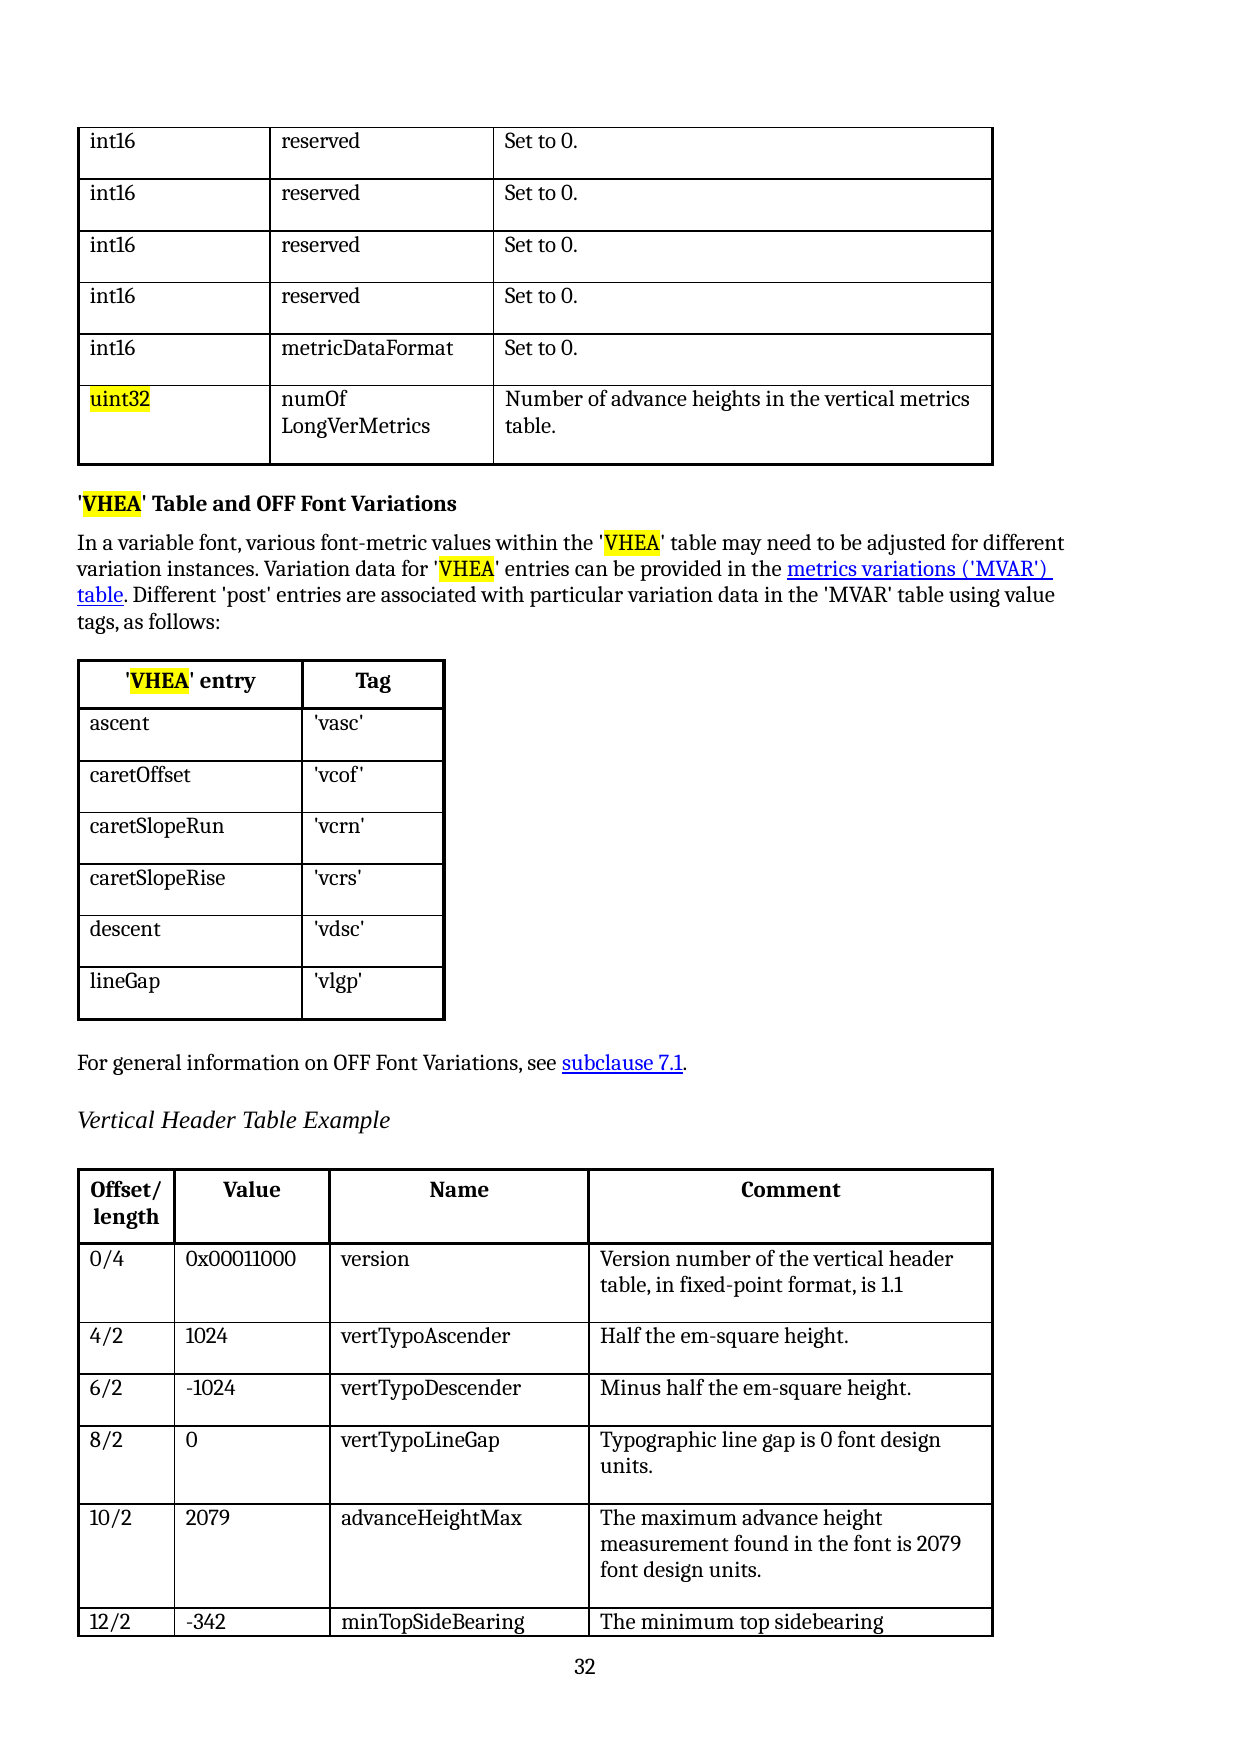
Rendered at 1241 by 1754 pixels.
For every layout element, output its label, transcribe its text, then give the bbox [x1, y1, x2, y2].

table_cell int16 [80, 128, 269, 178]
table_cell 'vasc' [303, 710, 442, 760]
table_cell Half the em-square height. [590, 1323, 991, 1373]
table_cell 6/2 [80, 1375, 174, 1425]
table_cell int16 [80, 283, 269, 333]
table_cell int16 [80, 232, 269, 281]
table_cell reserved [271, 180, 493, 230]
table_cell Number of advance heights in the vertical metrics table. [494, 386, 991, 462]
table_cell 2079 [175, 1505, 329, 1607]
table_cell 'vcrn' [303, 813, 442, 863]
table_cell advanceHeightMax [331, 1505, 588, 1607]
table_cell 12/2 [80, 1609, 174, 1635]
table_cell 'vlgp' [303, 968, 442, 1018]
table_cell int16 [80, 335, 269, 384]
table_cell version [331, 1245, 588, 1322]
table_cell caretSlopeRun [80, 813, 301, 863]
table_cell Set to 0. [494, 128, 991, 178]
table_cell The minimum top sidebearing [590, 1609, 991, 1635]
table_cell Set to 0. [494, 283, 991, 333]
table_cell -1024 [175, 1375, 329, 1425]
table_cell numOf LongVerMetrics [271, 386, 493, 462]
table_cell -342 [175, 1609, 329, 1635]
table_cell 'vcrs' [303, 865, 442, 914]
table_cell vertTypoDescender [331, 1375, 588, 1425]
table_cell ascent [80, 710, 301, 760]
table_cell Set to 0. [494, 335, 991, 384]
table_cell int16 [80, 180, 269, 230]
table_cell 0x00011000 [175, 1245, 329, 1322]
table_header Offset/ length [80, 1171, 173, 1242]
table_cell uint32 [80, 386, 269, 462]
table_cell reserved [271, 283, 493, 333]
table_cell 'vdsc' [303, 916, 442, 966]
table_cell Set to 0. [494, 232, 991, 281]
table_cell Set to 0. [494, 180, 991, 230]
table_cell 10/2 [80, 1505, 174, 1607]
table_cell 0 [175, 1427, 329, 1503]
table_cell metricDataFormat [271, 335, 493, 384]
table_cell 1024 [175, 1323, 329, 1373]
table_cell minTopSideBearing [331, 1609, 588, 1635]
table_cell 4/2 [80, 1323, 174, 1373]
table_cell 8/2 [80, 1427, 174, 1503]
table_cell The maximum advance height measurement found in the font is 2079 font design units. [590, 1505, 991, 1607]
text 'VHEA' Table and OFF Font Variations [77, 491, 1093, 517]
table_cell 'vcof' [303, 762, 442, 811]
table_cell caretSlopeRise [80, 865, 301, 914]
text For general information on OFF Font Variations, see subclause 7.1. [77, 1050, 1093, 1076]
table_cell Minus half the em-square height. [590, 1375, 991, 1425]
table_header 'VHEA' entry [80, 662, 301, 707]
table_cell caretOffset [80, 762, 301, 811]
table_cell vertTypoLineGap [331, 1427, 588, 1503]
table_cell Typographic line gap is 0 font design units. [590, 1427, 991, 1503]
table_cell descent [80, 916, 301, 966]
table_header Comment [590, 1171, 991, 1242]
table_cell Version number of the vertical header table, in fixed-point format, is 1.1 [590, 1245, 991, 1322]
table_cell lineGap [80, 968, 301, 1018]
table_cell vertTypoAscender [331, 1323, 588, 1373]
table_header Tag [304, 662, 442, 707]
table_header Value [176, 1171, 328, 1242]
table_cell reserved [271, 128, 493, 178]
text Vertical Header Table Example [77, 1106, 1093, 1134]
table_cell 0/4 [80, 1245, 174, 1322]
table_cell reserved [271, 232, 493, 281]
table_header Name [331, 1171, 587, 1242]
text In a variable font, various font-metric values within the 'VHEA' table may need to be adjusted for different variation instances. Variation data for 'VHEA' entries can be provided in the metrics variations ('MVAR') table. Different 'post' entries are associated with particular variation data in the 'MVAR' table using value tags, as follows: [77, 529, 1093, 635]
